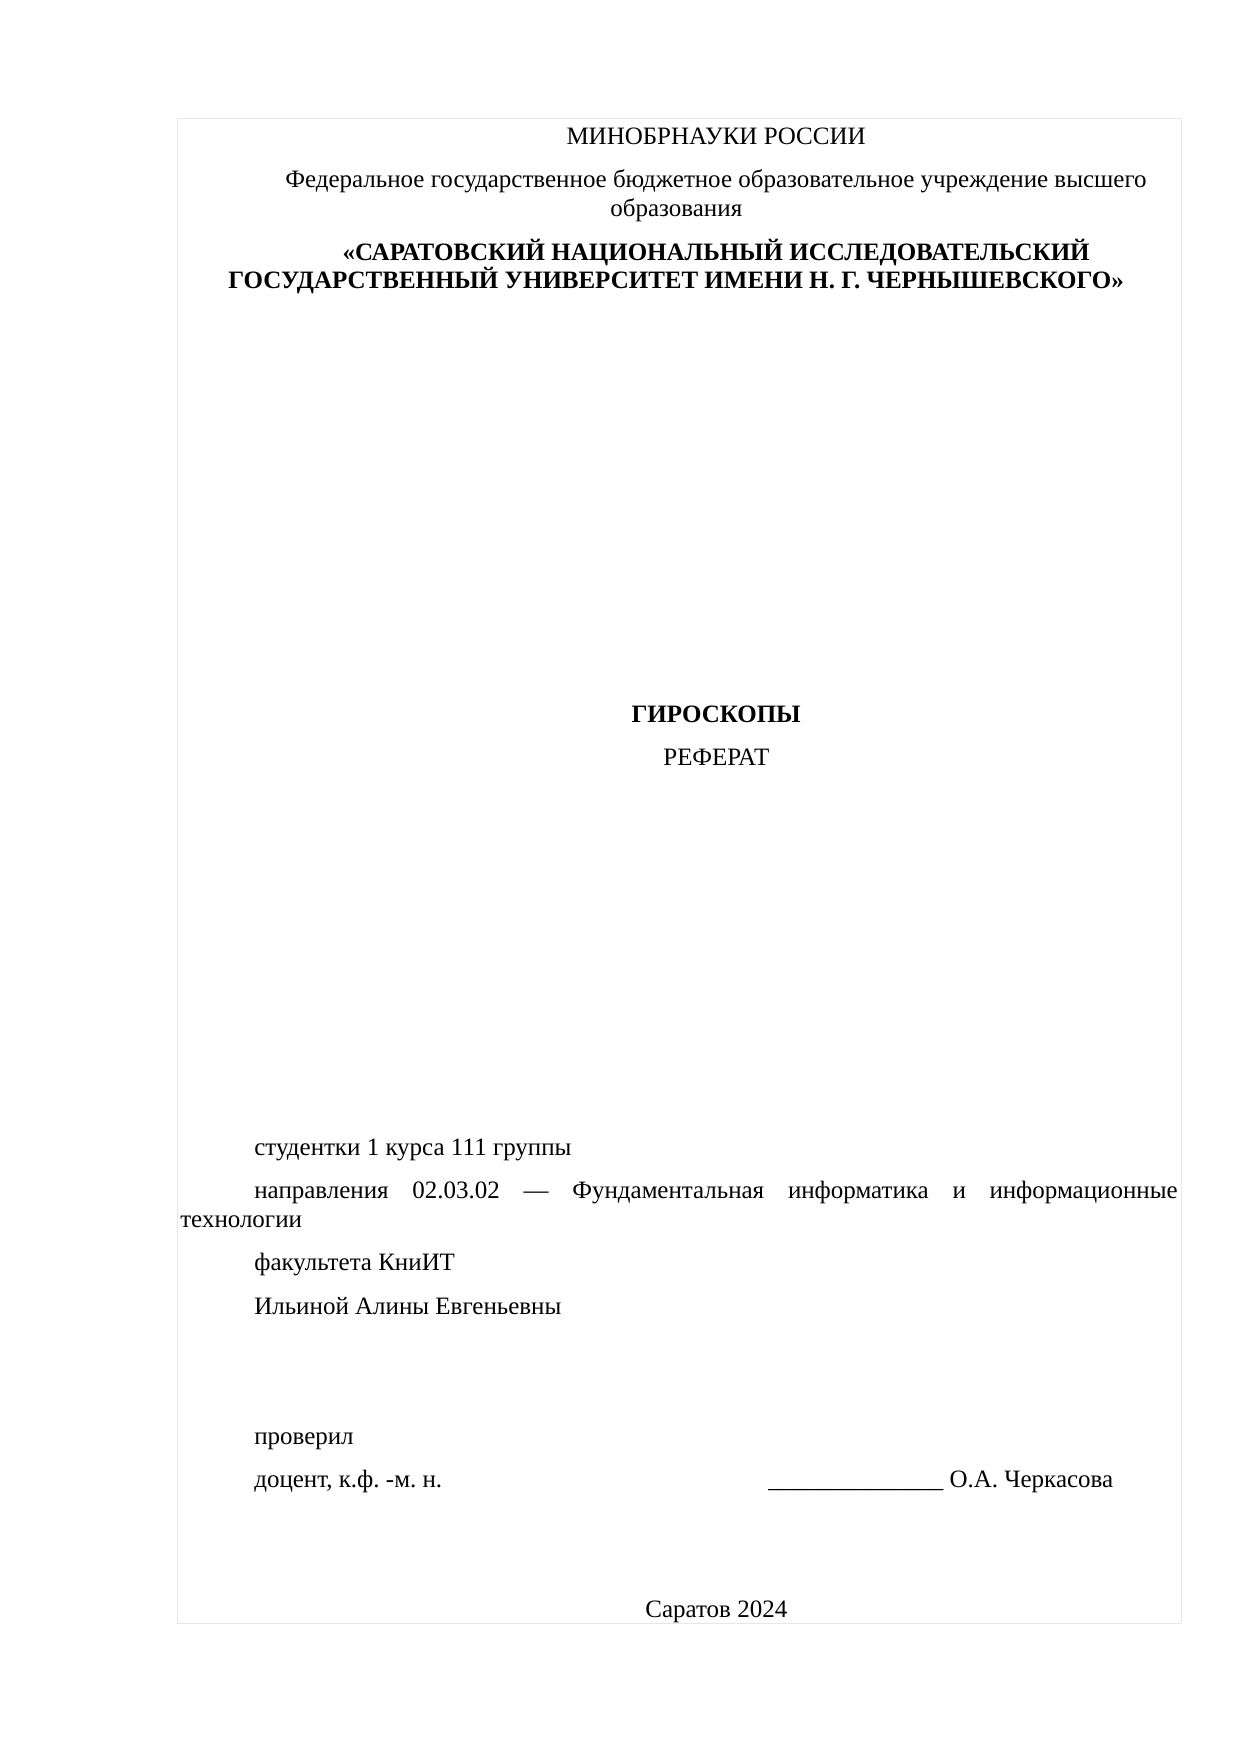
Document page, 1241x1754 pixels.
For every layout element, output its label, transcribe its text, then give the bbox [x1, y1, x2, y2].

text ГИРОСКОПЫ [178, 696, 1181, 727]
text Ильиной Алины Евгеньевны [178, 1288, 1181, 1319]
text Саратов 2024 [178, 1591, 1181, 1623]
text доцент, к.ф. -м. н. ______________ О.А. Черкасова [178, 1461, 1181, 1493]
text РЕФЕРАТ [178, 739, 1181, 771]
text факультета КниИТ [178, 1244, 1181, 1276]
text МИНОБРНАУКИ РОССИИ [178, 119, 1181, 150]
text «САРАТОВСКИЙ НАЦИОНАЛЬНЫЙ ИССЛЕДОВАТЕЛЬСКИЙ ГОСУДАРСТВЕННЫЙ УНИВЕРСИТЕТ ИМЕНИ Н. Г. ЧЕРНЫШЕВСКОГО» [178, 233, 1181, 294]
text студентки 1 курса 111 группы [178, 1129, 1181, 1161]
text направления 02.03.02 — Фундаментальная информатика и информационные технологии [178, 1172, 1181, 1233]
text проверил [178, 1418, 1181, 1449]
text Федеральное государственное бюджетное образовательное учреждение высшего образования [178, 161, 1181, 222]
